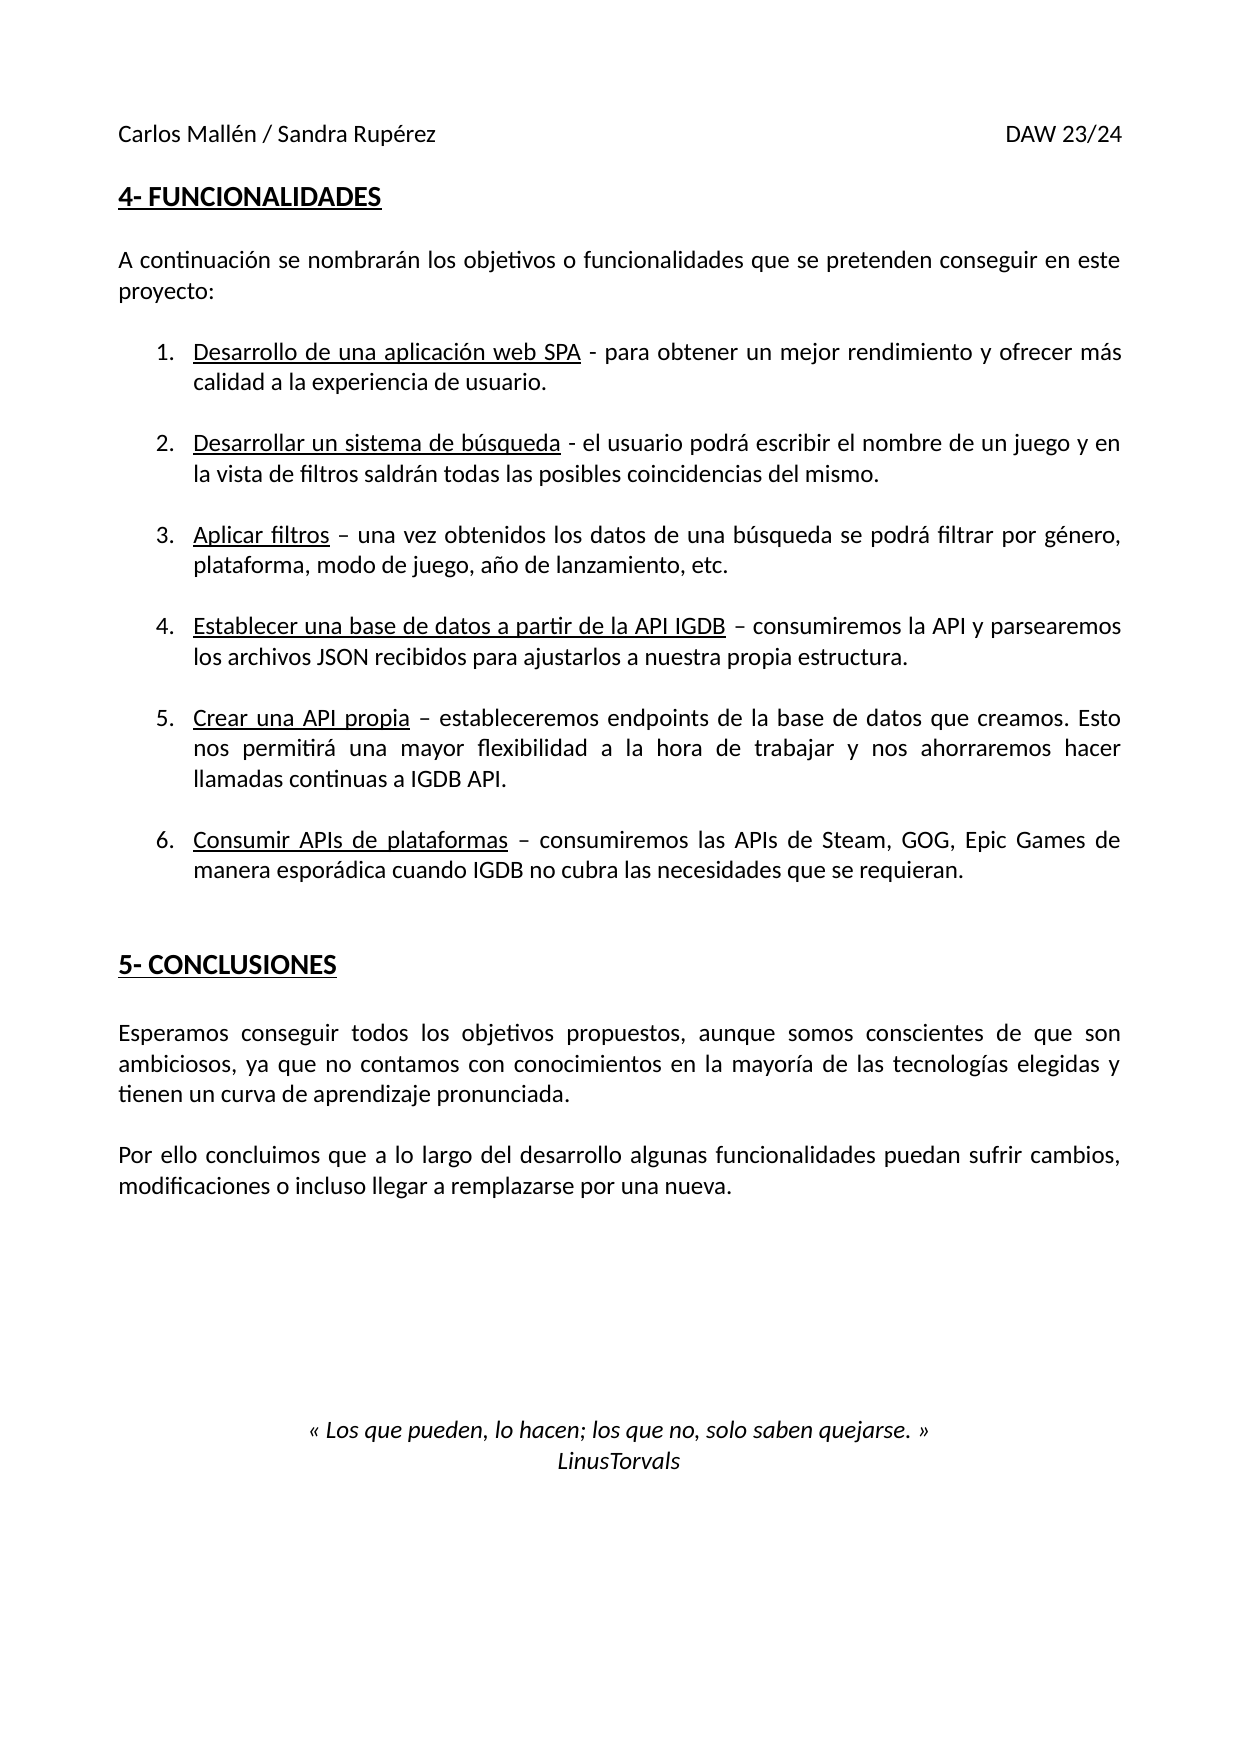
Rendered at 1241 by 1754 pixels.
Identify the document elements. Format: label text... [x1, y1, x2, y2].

list Consumir APIs de plataformas – consumiremos las APIs de Steam, GOG, Epic Games de manera esporádica cuando IGDB no cubra las necesidades que se requieran. [156, 824, 1122, 885]
list Desarrollar un sistema de búsqueda - el usuario podrá escribir el nombre de un juego y en la vista de filtros saldrán todas las posibles coincidencias del mismo. [156, 427, 1122, 488]
text LinusTorvals [118, 1445, 1122, 1475]
list Establecer una base de datos a partir de la API IGDB – consumiremos la API y parsearemos los archivos JSON recibidos para ajustarlos a nuestra propia estructura. [156, 611, 1122, 672]
list Crear una API propia – estableceremos endpoints de la base de datos que creamos. Esto nos permitirá una mayor flexibilidad a la hora de trabajar y nos ahorraremos hacer llamadas continuas a IGDB API. [156, 702, 1122, 794]
text « Los que pueden, lo hacen; los que no, solo saben quejarse. » [118, 1414, 1122, 1445]
text A continuación se nombrarán los objetivos o funcionalidades que se pretenden conseguir en este proyecto: [118, 244, 1122, 305]
text Por ello concluimos que a lo largo del desarrollo algunas funcionalidades puedan sufrir cambios, modificaciones o incluso llegar a remplazarse por una nueva. [118, 1139, 1122, 1201]
text 4- FUNCIONALIDADES [118, 178, 1122, 214]
text 5- CONCLUSIONES [118, 946, 1122, 982]
list Aplicar filtros – una vez obtenidos los datos de una búsqueda se podrá filtrar por género, plataforma, modo de juego, año de lanzamiento, etc. [156, 519, 1122, 580]
list Desarrollo de una aplicación web SPA - para obtener un mejor rendimiento y ofrecer más calidad a la experiencia de usuario. [156, 336, 1122, 397]
text Esperamos conseguir todos los objetivos propuestos, aunque somos conscientes de que son ambiciosos, ya que no contamos con conocimientos en la mayoría de las tecnologías elegidas y tienen un curva de aprendizaje pronunciada. [118, 1017, 1122, 1109]
